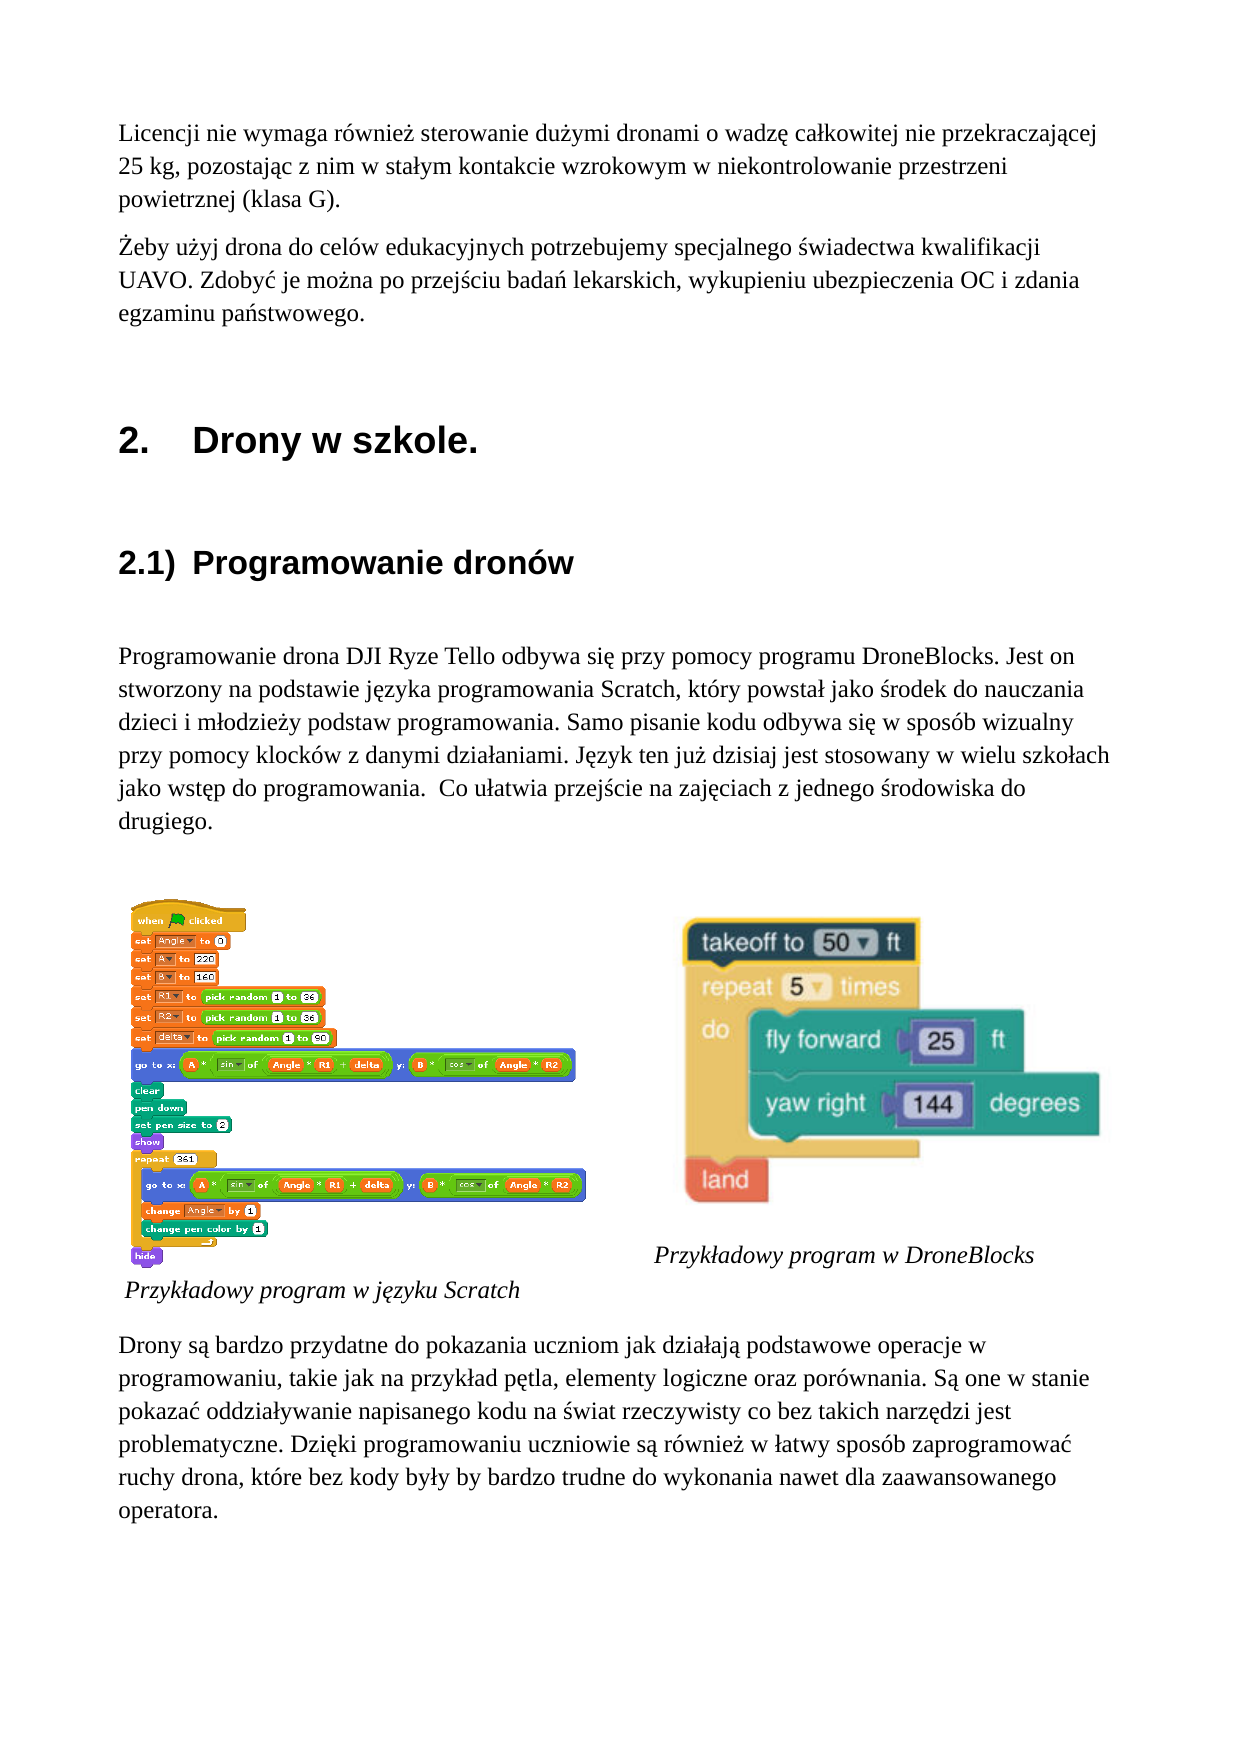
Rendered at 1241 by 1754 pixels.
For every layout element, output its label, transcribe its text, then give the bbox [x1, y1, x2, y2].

text Przykładowy program w języku Scratch [124, 1271, 593, 1304]
picture [124, 895, 593, 1271]
text Drony są bardzo przydatne do pokazania uczniom jak działają podstawowe operacje w programowaniu, takie jak na przykład pętla, elementy logiczne oraz porównania. Są one w stanie pokazać oddziaływanie napisanego kodu na świat rzeczywisty co bez takich narzędzi jest problematyczne. Dzięki programowaniu uczniowie są również w łatwy sposób zaprogramować ruchy drona, które bez kody były by bardzo trudne do wykonania nawet dla zaawansowanego operatora. [118, 1330, 1122, 1524]
picture [653, 895, 1126, 1235]
text Żeby użyj drona do celów edukacyjnych potrzebujemy specjalnego świadectwa kwalifikacji UAVO. Zdobyć je można po przejściu badań lekarskich, wykupieniu ubezpieczenia OC i zdania egzaminu państwowego. [118, 232, 1122, 327]
text Licencji nie wymaga również sterowanie dużymi dronami o wadzę całkowitej nie przekraczającej 25 kg, pozostając z nim w stałym kontakcie wzrokowym w niekontrolowanie przestrzeni powietrznej (klasa G). [118, 118, 1122, 213]
text Programowanie drona DJI Ryze Tello odbywa się przy pomocy programu DroneBlocks. Jest on stworzony na podstawie języka programowania Scratch, który powstał jako środek do nauczania dzieci i młodzieży podstaw programowania. Samo pisanie kodu odbywa się w sposób wizualny przy pomocy klocków z danymi działaniami. Język ten już dzisiaj jest stosowany w wielu szkołach jako wstęp do programowania. Co ułatwia przejście na zajęciach z jednego środowiska do drugiego. [118, 641, 1122, 835]
subtitle Drony w szkole. [118, 418, 1122, 462]
subtitle Programowanie dronów [118, 543, 1122, 581]
text Przykładowy program w DroneBlocks [654, 1235, 1126, 1269]
